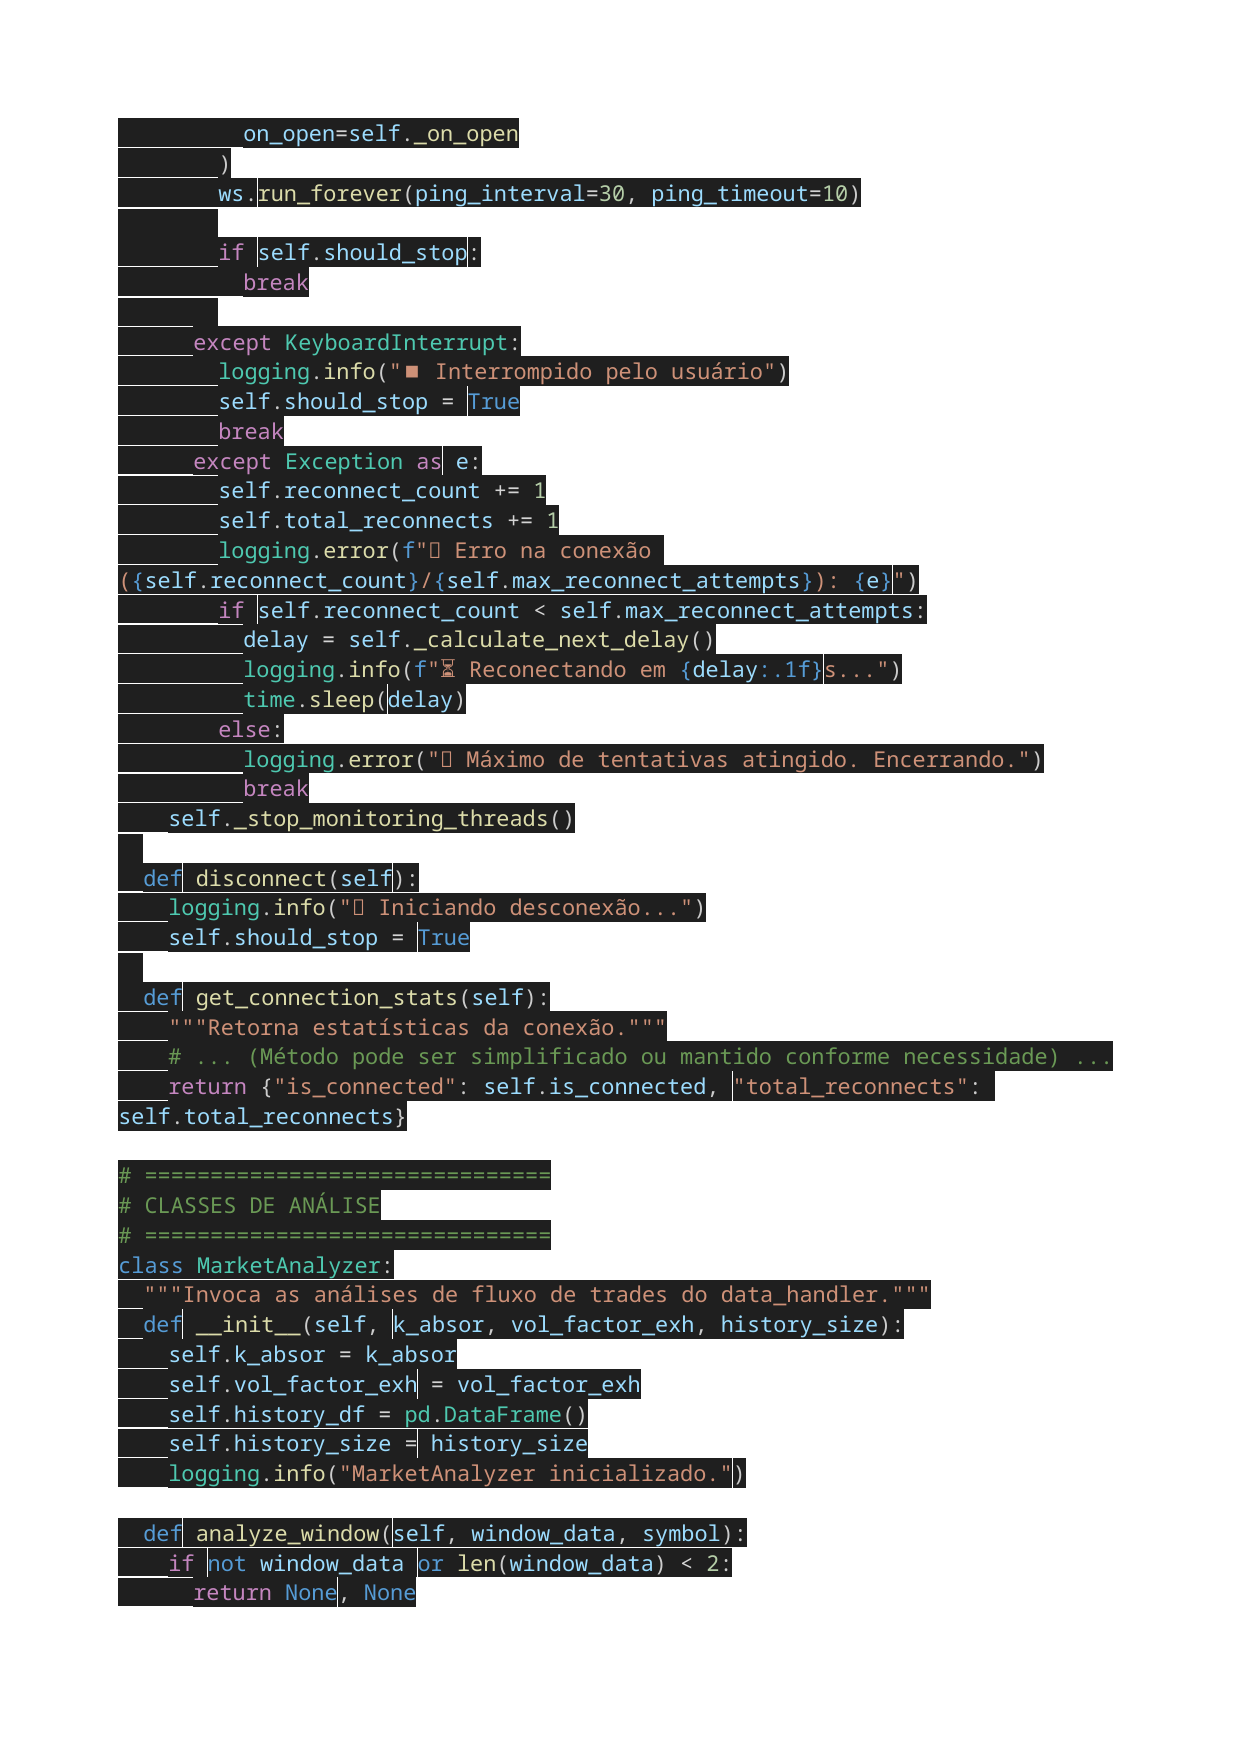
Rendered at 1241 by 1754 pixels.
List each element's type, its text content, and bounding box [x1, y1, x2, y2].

text """Invoca as análises de fluxo de trades do data_handler.""" [118, 1279, 1122, 1309]
text break [118, 416, 1122, 446]
text time.sleep(delay) [118, 684, 1122, 714]
text self._stop_monitoring_threads() [118, 803, 1122, 833]
text # CLASSES DE ANÁLISE [118, 1190, 1122, 1220]
text self.reconnect_count += 1 [118, 475, 1122, 505]
text self.should_stop = True [118, 922, 1122, 952]
text ws.run_forever(ping_interval=30, ping_timeout=10) [118, 178, 1122, 207]
text delay = self._calculate_next_delay() [118, 624, 1122, 654]
text if self.reconnect_count < self.max_reconnect_attempts: [118, 594, 1122, 624]
text logging.info(f"⏳ Reconectando em {delay:.1f}s...") [118, 654, 1122, 684]
text break [118, 773, 1122, 803]
text def disconnect(self): [118, 863, 1122, 892]
text self.should_stop = True [118, 386, 1122, 416]
text except KeyboardInterrupt: [118, 326, 1122, 356]
text logging.error(f"❌ Erro na conexão ({self.reconnect_count}/{self.max_reconnect_attempts}): {e}") [118, 535, 1122, 594]
text self.total_reconnects += 1 [118, 505, 1122, 535]
text if not window_data or len(window_data) < 2: [118, 1547, 1122, 1577]
text self.history_size = history_size [118, 1428, 1122, 1458]
text def __init__(self, k_absor, vol_factor_exh, history_size): [118, 1309, 1122, 1339]
text # ... (Método pode ser simplificado ou mantido conforme necessidade) ... [118, 1041, 1122, 1071]
text if self.should_stop: [118, 237, 1122, 267]
text def get_connection_stats(self): [118, 982, 1122, 1011]
text self.history_df = pd.DataFrame() [118, 1399, 1122, 1428]
text return None, None [118, 1577, 1122, 1607]
text break [118, 267, 1122, 297]
text logging.info("⏹️ Interrompido pelo usuário") [118, 356, 1122, 386]
text self.vol_factor_exh = vol_factor_exh [118, 1369, 1122, 1399]
text logging.error("💀 Máximo de tentativas atingido. Encerrando.") [118, 743, 1122, 773]
text else: [118, 714, 1122, 743]
text self.k_absor = k_absor [118, 1339, 1122, 1369]
text logging.info("🛑 Iniciando desconexão...") [118, 892, 1122, 922]
text ) [118, 148, 1122, 178]
text logging.info("MarketAnalyzer inicializado.") [118, 1458, 1122, 1488]
text class MarketAnalyzer: [118, 1250, 1122, 1279]
text # =============================== [118, 1220, 1122, 1250]
text # =============================== [118, 1160, 1122, 1190]
text except Exception as e: [118, 446, 1122, 475]
text return {"is_connected": self.is_connected, "total_reconnects": self.total_reconnects} [118, 1071, 1122, 1131]
text """Retorna estatísticas da conexão.""" [118, 1011, 1122, 1041]
text def analyze_window(self, window_data, symbol): [118, 1518, 1122, 1547]
text on_open=self._on_open [118, 118, 1122, 148]
